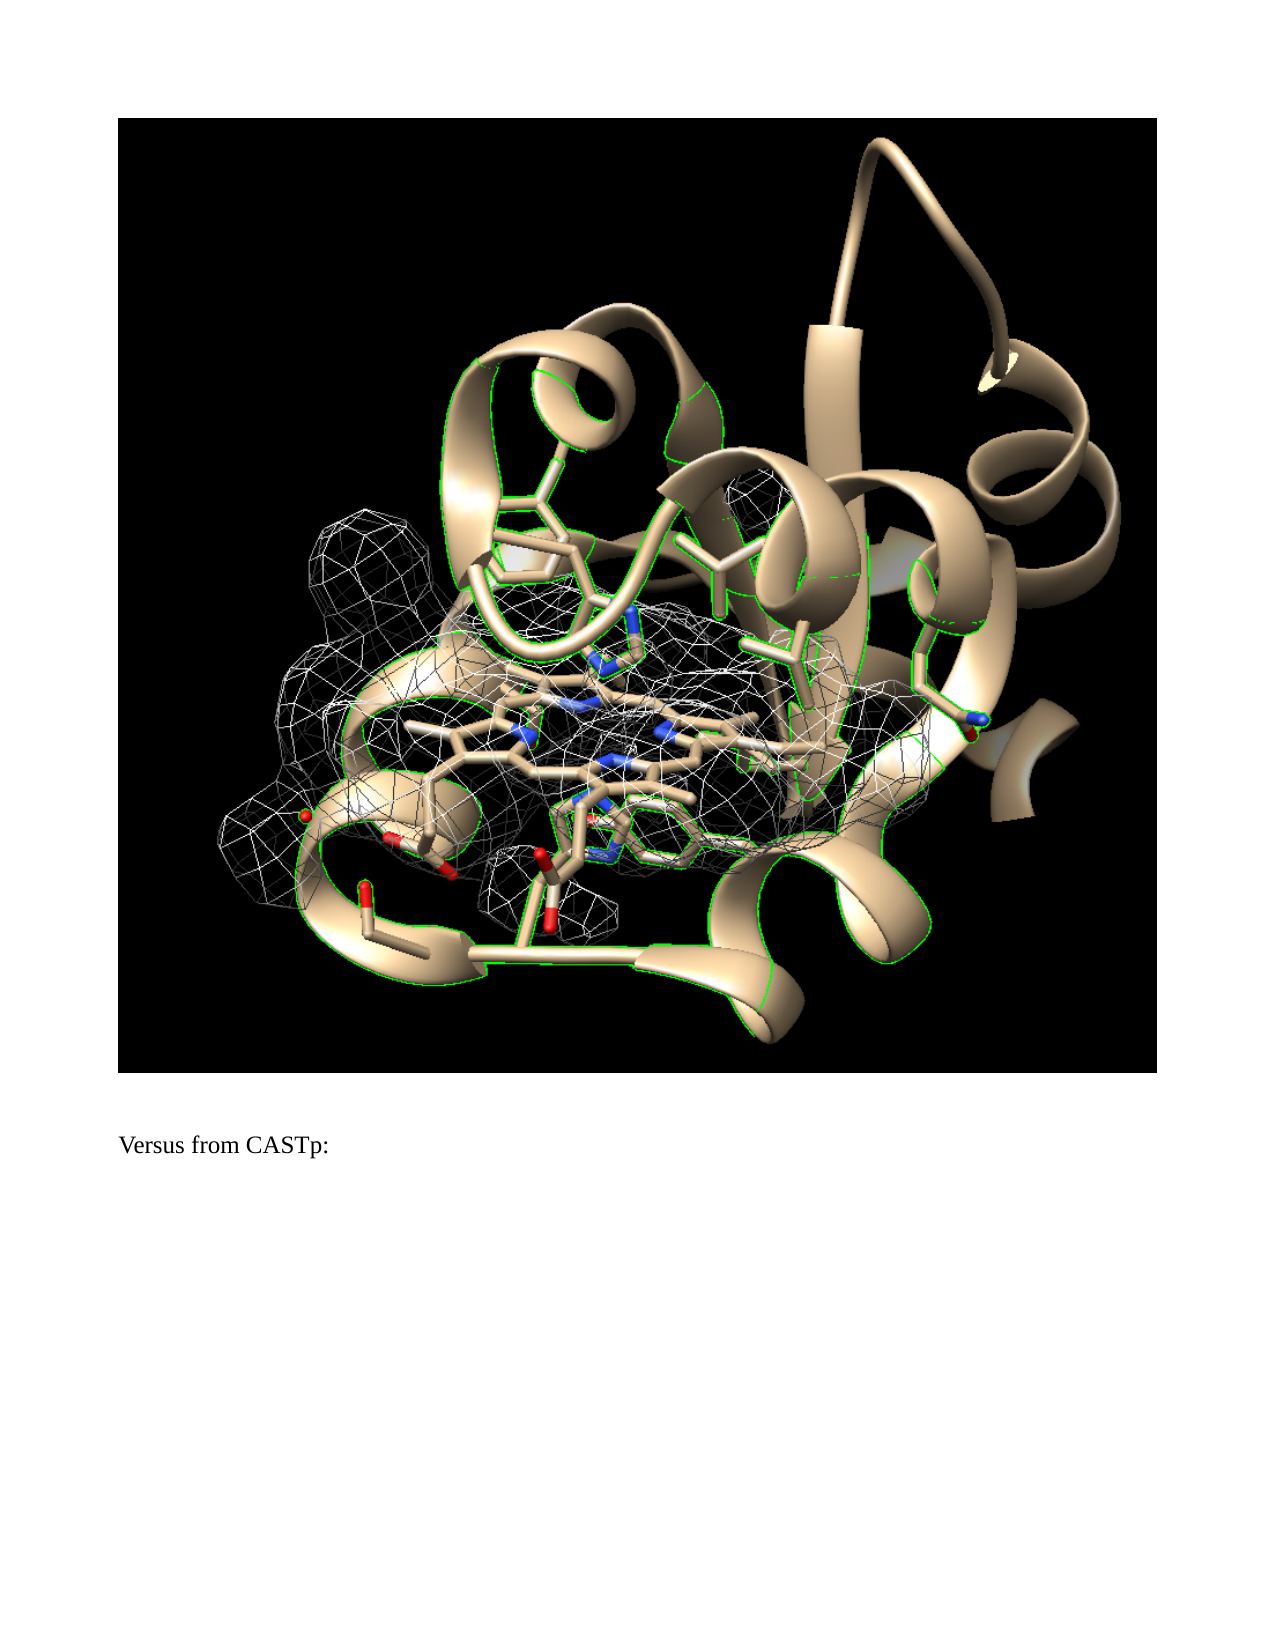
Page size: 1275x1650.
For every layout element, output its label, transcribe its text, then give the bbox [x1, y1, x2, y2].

picture [118, 118, 1157, 1073]
text Versus from CASTp: [118, 1130, 1157, 1159]
